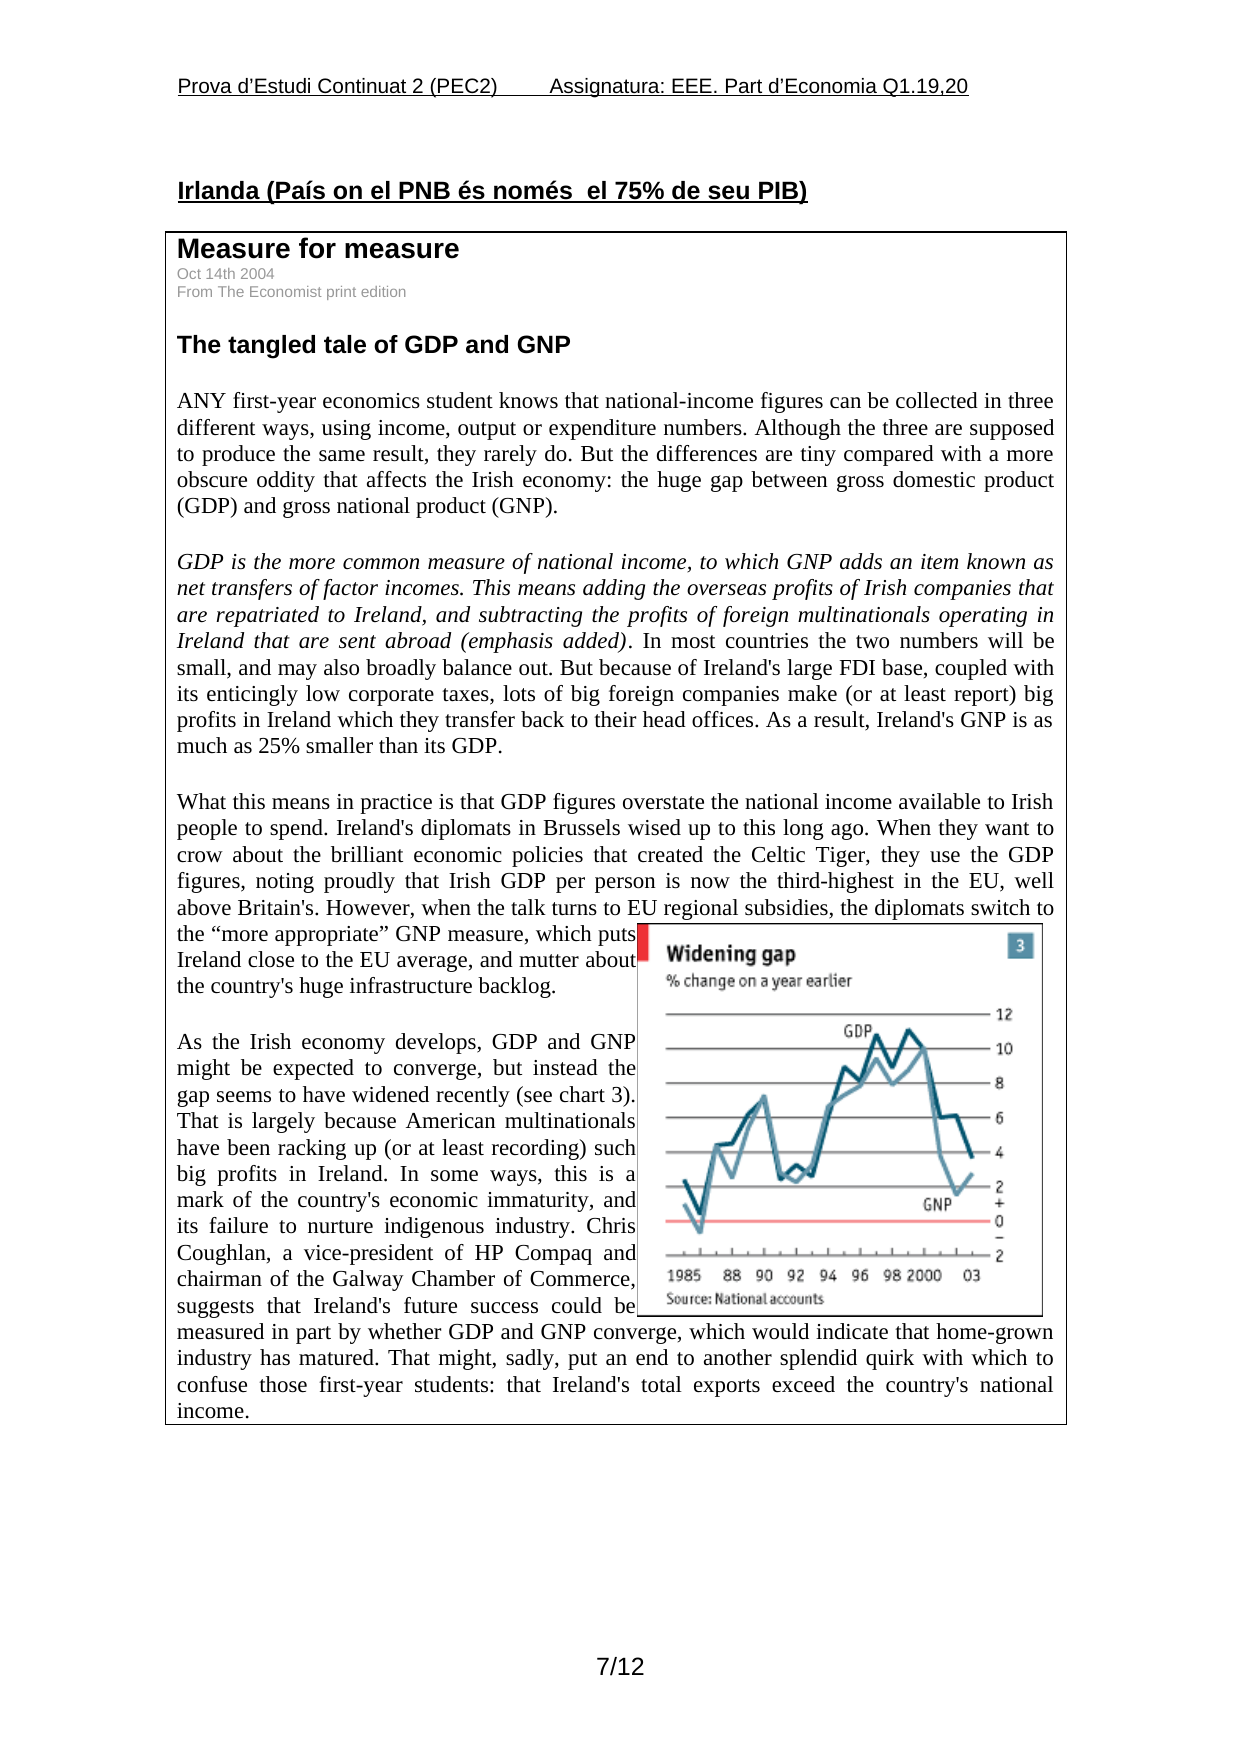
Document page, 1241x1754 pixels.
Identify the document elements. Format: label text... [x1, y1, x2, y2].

table_header Measure for measure Oct 14th 2004 From The Economist print edition The tangled tale of GDP and GNP ANY first-year economics student knows that national-income figures can be collected in three different ways, using income, output or expenditure numbers. Although the three are supposed to produce the same result, they rarely do. But the differences are tiny compared with a more obscure oddity that affects the Irish economy: the huge gap between gross domestic product (GDP) and gross national product (GNP). GDP is the more common measure of national income, to which GNP adds an item known as net transfers of factor incomes. This means adding the overseas profits of Irish companies that are repatriated to Ireland, and subtracting the profits of foreign multinationals operating in Ireland that are sent abroad (emphasis added). In most countries the two numbers will be small, and may also broadly balance out. But because of Ireland's large FDI base, coupled with its enticingly low corporate taxes, lots of big foreign companies make (or at least report) big profits in Ireland which they transfer back to their head offices. As a result, Ireland's GNP is as much as 25% smaller than its GDP. What this means in practice is that GDP figures overstate the national income available to Irish people to spend. Ireland's diplomats in Brussels wised up to this long ago. When they want to crow about the brilliant economic policies that created the Celtic Tiger, they use the GDP figures, noting proudly that Irish GDP per person is now the third-highest in the EU, well above Britain's. However, when the talk turns to EU regional subsidies, the diplomats switch to the “more appropriate” GNP measure, which puts Ireland close to the EU average, and mutter about the country's huge infrastructure backlog. As the Irish economy develops, GDP and GNP might be expected to converge, but instead the gap seems to have widened recently (see chart 3). That is largely because American multinationals have been racking up (or at least recording) such big profits in Ireland. In some ways, this is a mark of the country's economic immaturity, and its failure to nurture indigenous industry. Chris Coughlan, a vice-president of HP Compaq and chairman of the Galway Chamber of Commerce, suggests that Ireland's future success could be measured in part by whether GDP and GNP converge, which would indicate that home-grown industry has matured. That might, sadly, put an end to another splendid quirk with which to confuse those first-year students: that Ireland's total exports exceed the country's national income. [166, 233, 1066, 1423]
picture [637, 923, 1043, 1317]
table_header [637, 924, 1056, 1318]
text Irlanda (País on el PNB és només el 75% de seu PIB) [177, 176, 1063, 205]
